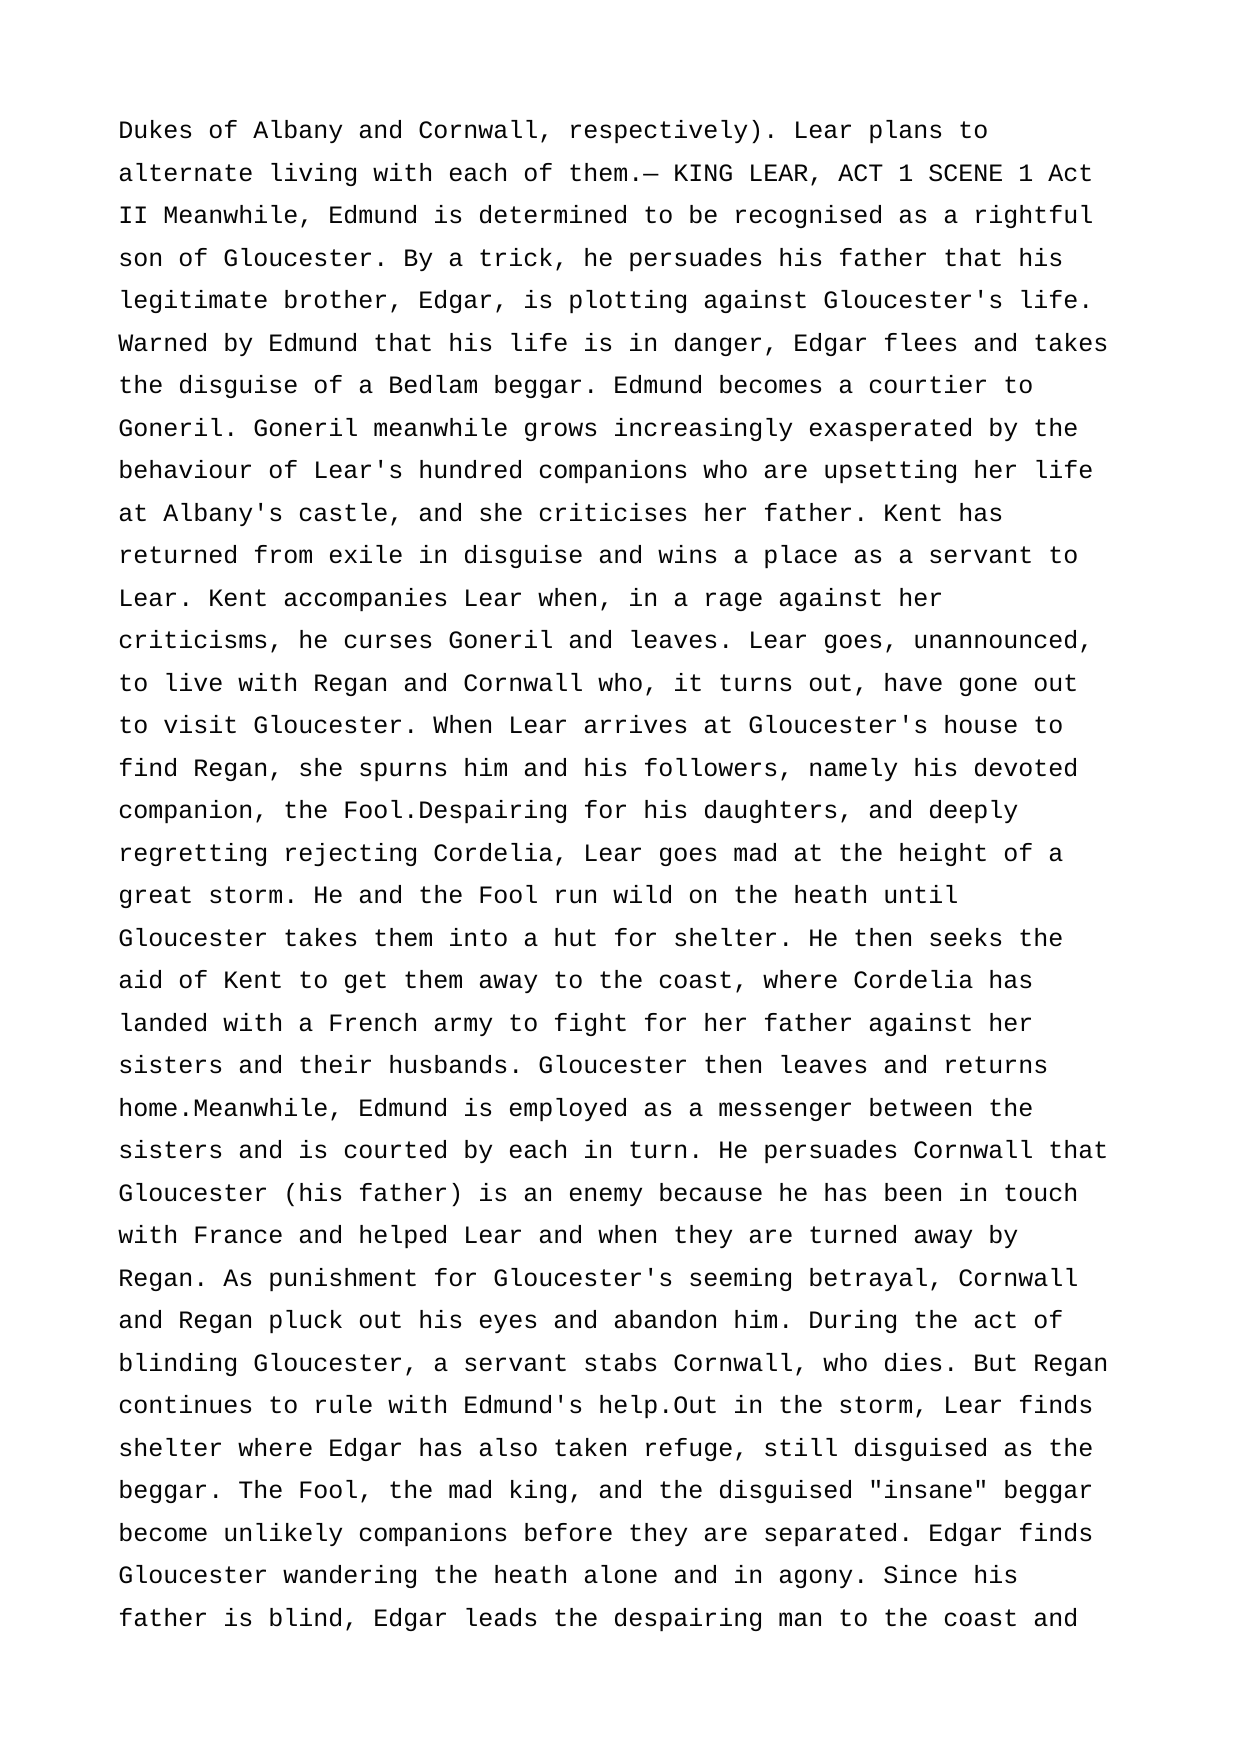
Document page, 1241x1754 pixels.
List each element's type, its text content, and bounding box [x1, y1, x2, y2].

text Dukes of Albany and Cornwall, respectively). Lear plans to alternate living with each of them.— KING LEAR, ACT 1 SCENE 1 Act II Meanwhile, Edmund is determined to be recognised as a rightful son of Gloucester. By a trick, he persuades his father that his legitimate brother, Edgar, is plotting against Gloucester's life. Warned by Edmund that his life is in danger, Edgar flees and takes the disguise of a Bedlam beggar. Edmund becomes a courtier to Goneril. Goneril meanwhile grows increasingly exasperated by the behaviour of Lear's hundred companions who are upsetting her life at Albany's castle, and she criticises her father. Kent has returned from exile in disguise and wins a place as a servant to Lear. Kent accompanies Lear when, in a rage against her criticisms, he curses Goneril and leaves. Lear goes, unannounced, to live with Regan and Cornwall who, it turns out, have gone out to visit Gloucester. When Lear arrives at Gloucester's house to find Regan, she spurns him and his followers, namely his devoted companion, the Fool.Despairing for his daughters, and deeply regretting rejecting Cordelia, Lear goes mad at the height of a great storm. He and the Fool run wild on the heath until Gloucester takes them into a hut for shelter. He then seeks the aid of Kent to get them away to the coast, where Cordelia has landed with a French army to fight for her father against her sisters and their husbands. Gloucester then leaves and returns home.Meanwhile, Edmund is employed as a messenger between the sisters and is courted by each in turn. He persuades Cornwall that Gloucester (his father) is an enemy because he has been in touch with France and helped Lear and when they are turned away by Regan. As punishment for Gloucester's seeming betrayal, Cornwall and Regan pluck out his eyes and abandon him. During the act of blinding Gloucester, a servant stabs Cornwall, who dies. But Regan continues to rule with Edmund's help.Out in the storm, Lear finds shelter where Edgar has also taken refuge, still disguised as the beggar. The Fool, the mad king, and the disguised "insane" beggar become unlikely companions before they are separated. Edgar finds Gloucester wandering the heath alone and in agony. Since his father is blind, Edgar leads the despairing man to the coast and [118, 118, 1122, 1634]
